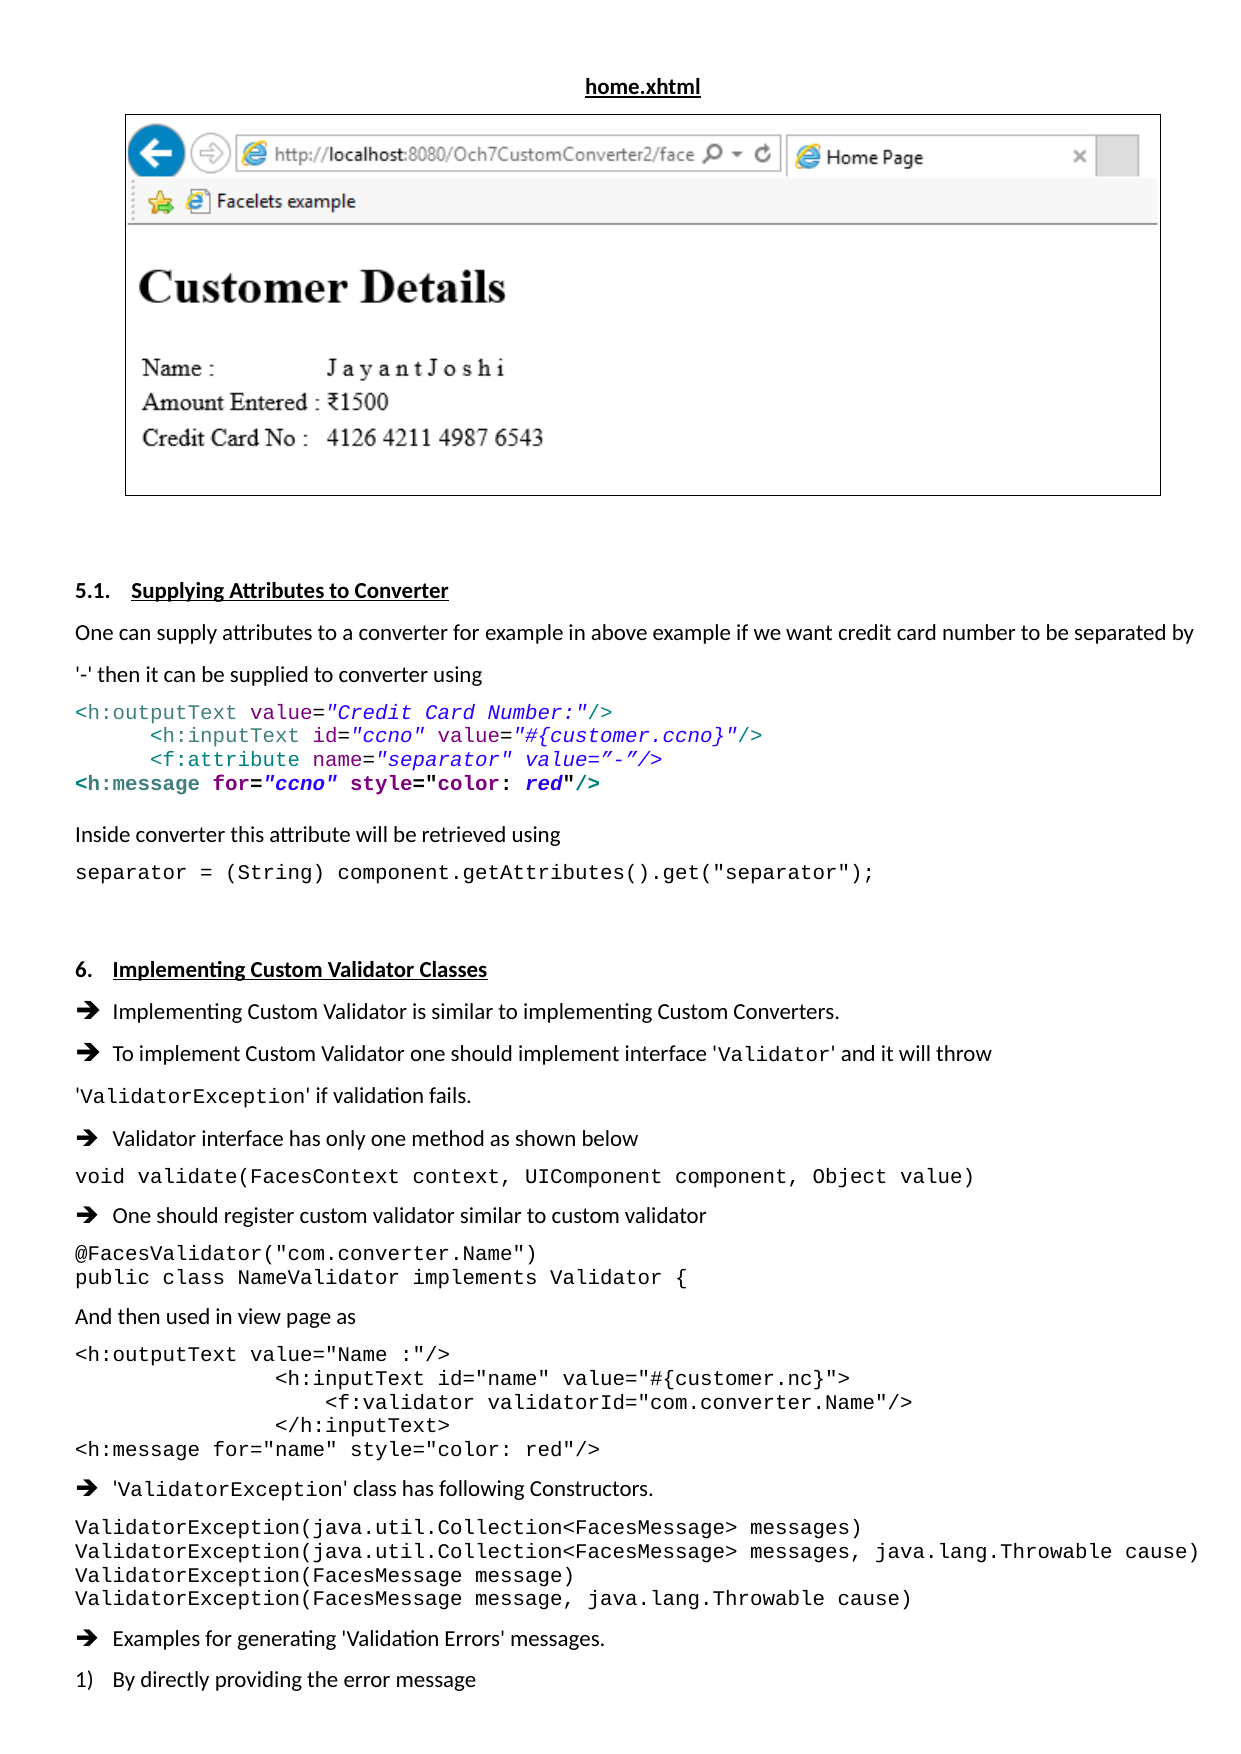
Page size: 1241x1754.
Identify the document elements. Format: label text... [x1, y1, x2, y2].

text <f:attribute name="separator" value=”-”/> [75, 749, 1210, 773]
text And then used in view page as [75, 1302, 1210, 1331]
text <h:outputText value="Credit Card Number:"/> [75, 702, 1210, 725]
text <h:inputText id="ccno" value="#{customer.ccno}"/> [75, 725, 1210, 749]
text ValidatorException(FacesMessage message) [75, 1564, 1210, 1588]
list void validate(FacesContext context, UIComponent component, Object value) [75, 1166, 1210, 1190]
list To implement Custom Validator one should implement interface 'Validator' and it will throw 'ValidatorException' if validation fails. [75, 1039, 1210, 1110]
text @FacesValidator("com.converter.Name") [75, 1243, 1210, 1267]
text ValidatorException(java.util.Collection<FacesMessage> messages) [75, 1517, 1210, 1541]
text 6. Implementing Custom Validator Classes [75, 955, 1210, 983]
text <h:inputText id="name" value="#{customer.nc}"> [75, 1368, 1210, 1392]
text ValidatorException(java.util.Collection<FacesMessage> messages, java.lang.Throwable cause) [75, 1541, 1210, 1564]
list One should register custom validator similar to custom validator [75, 1201, 1210, 1229]
list Validator interface has only one method as shown below [75, 1124, 1210, 1152]
text public class NameValidator implements Validator { [75, 1267, 1210, 1291]
text <h:message for="ccno" style="color: red"/> [75, 773, 1210, 796]
text ValidatorException(FacesMessage message, java.lang.Throwable cause) [75, 1588, 1210, 1612]
list 'ValidatorException' class has following Constructors. [75, 1474, 1210, 1503]
list 1) By directly providing the error message [75, 1666, 1210, 1694]
text <f:validator validatorId="com.converter.Name"/> [75, 1392, 1210, 1415]
text Inside converter this attribute will be retrieved using [75, 820, 1210, 848]
list Implementing Custom Validator is similar to implementing Custom Converters. [75, 997, 1210, 1025]
text 5.1. Supplying Attributes to Converter [75, 576, 1210, 604]
text </h:inputText> [75, 1415, 1210, 1439]
text home.xhtml [75, 72, 1210, 100]
text <h:outputText value="Name :"/> [75, 1344, 1210, 1368]
list Examples for generating 'Validation Errors' messages. [75, 1624, 1210, 1652]
text One can supply attributes to a converter for example in above example if we want credit card number to be separated by '-' then it can be supplied to converter using [75, 618, 1210, 688]
text separator = (String) component.getAttributes().get("separator"); [75, 862, 1210, 886]
text <h:message for="name" style="color: red"/> [75, 1439, 1210, 1463]
